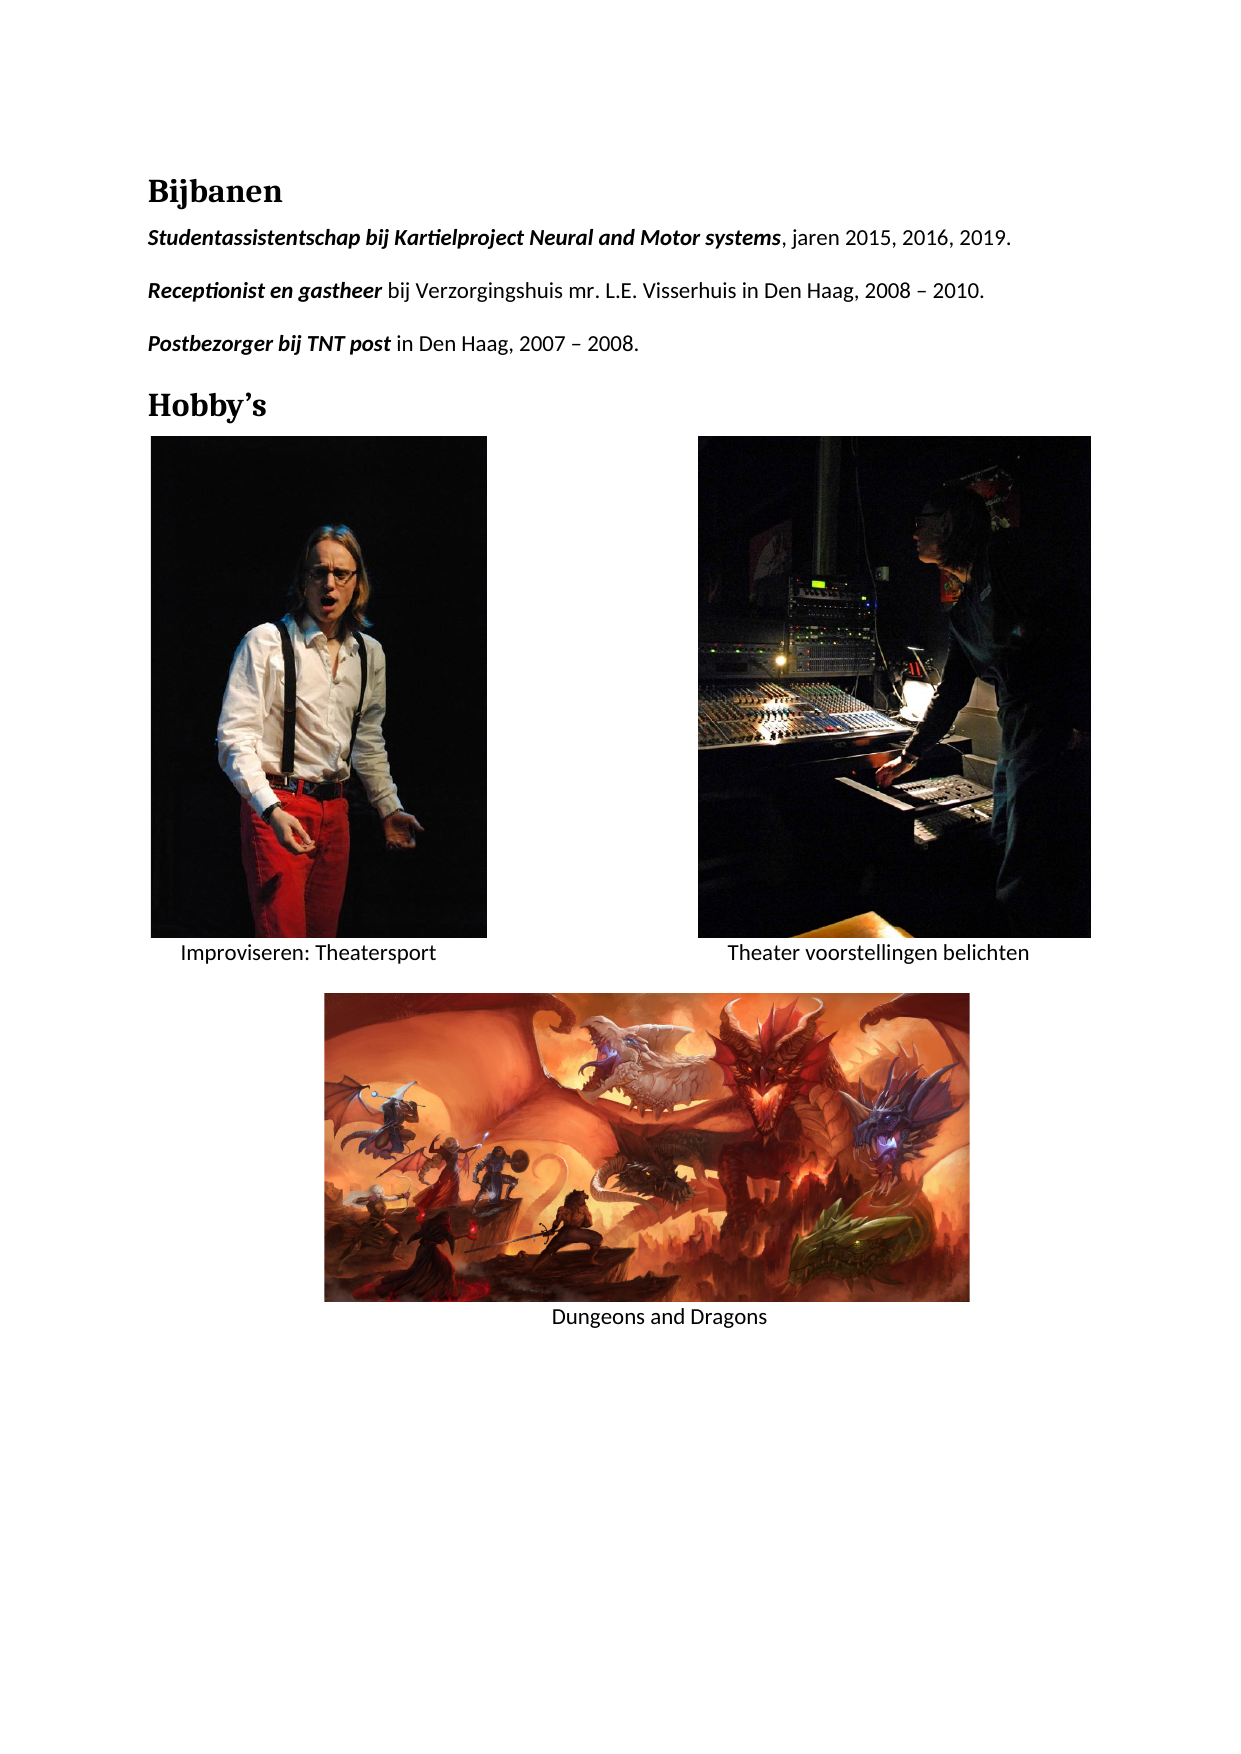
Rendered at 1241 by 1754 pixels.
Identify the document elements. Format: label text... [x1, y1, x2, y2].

picture [324, 993, 970, 1302]
picture [698, 436, 1091, 938]
text Postbezorger bij TNT post in Den Haag, 2007 – 2008. [148, 329, 1093, 357]
text Receptionist en gastheer bij Verzorgingshuis mr. L.E. Visserhuis in Den Haag, 2008 – 2010. [148, 276, 1093, 304]
subtitle Bijbanen [148, 173, 1093, 211]
subtitle Hobby’s [148, 386, 1093, 424]
table_header Improviseren: Theatersport [47, 436, 560, 994]
picture [150, 436, 487, 938]
table_header Theater voorstellingen belichten [560, 436, 1195, 994]
table_cell Dungeons and Dragons [47, 994, 1195, 1330]
text Studentassistentschap bij Kartielproject Neural and Motor systems, jaren 2015, 2016, 2019. [148, 223, 1093, 251]
